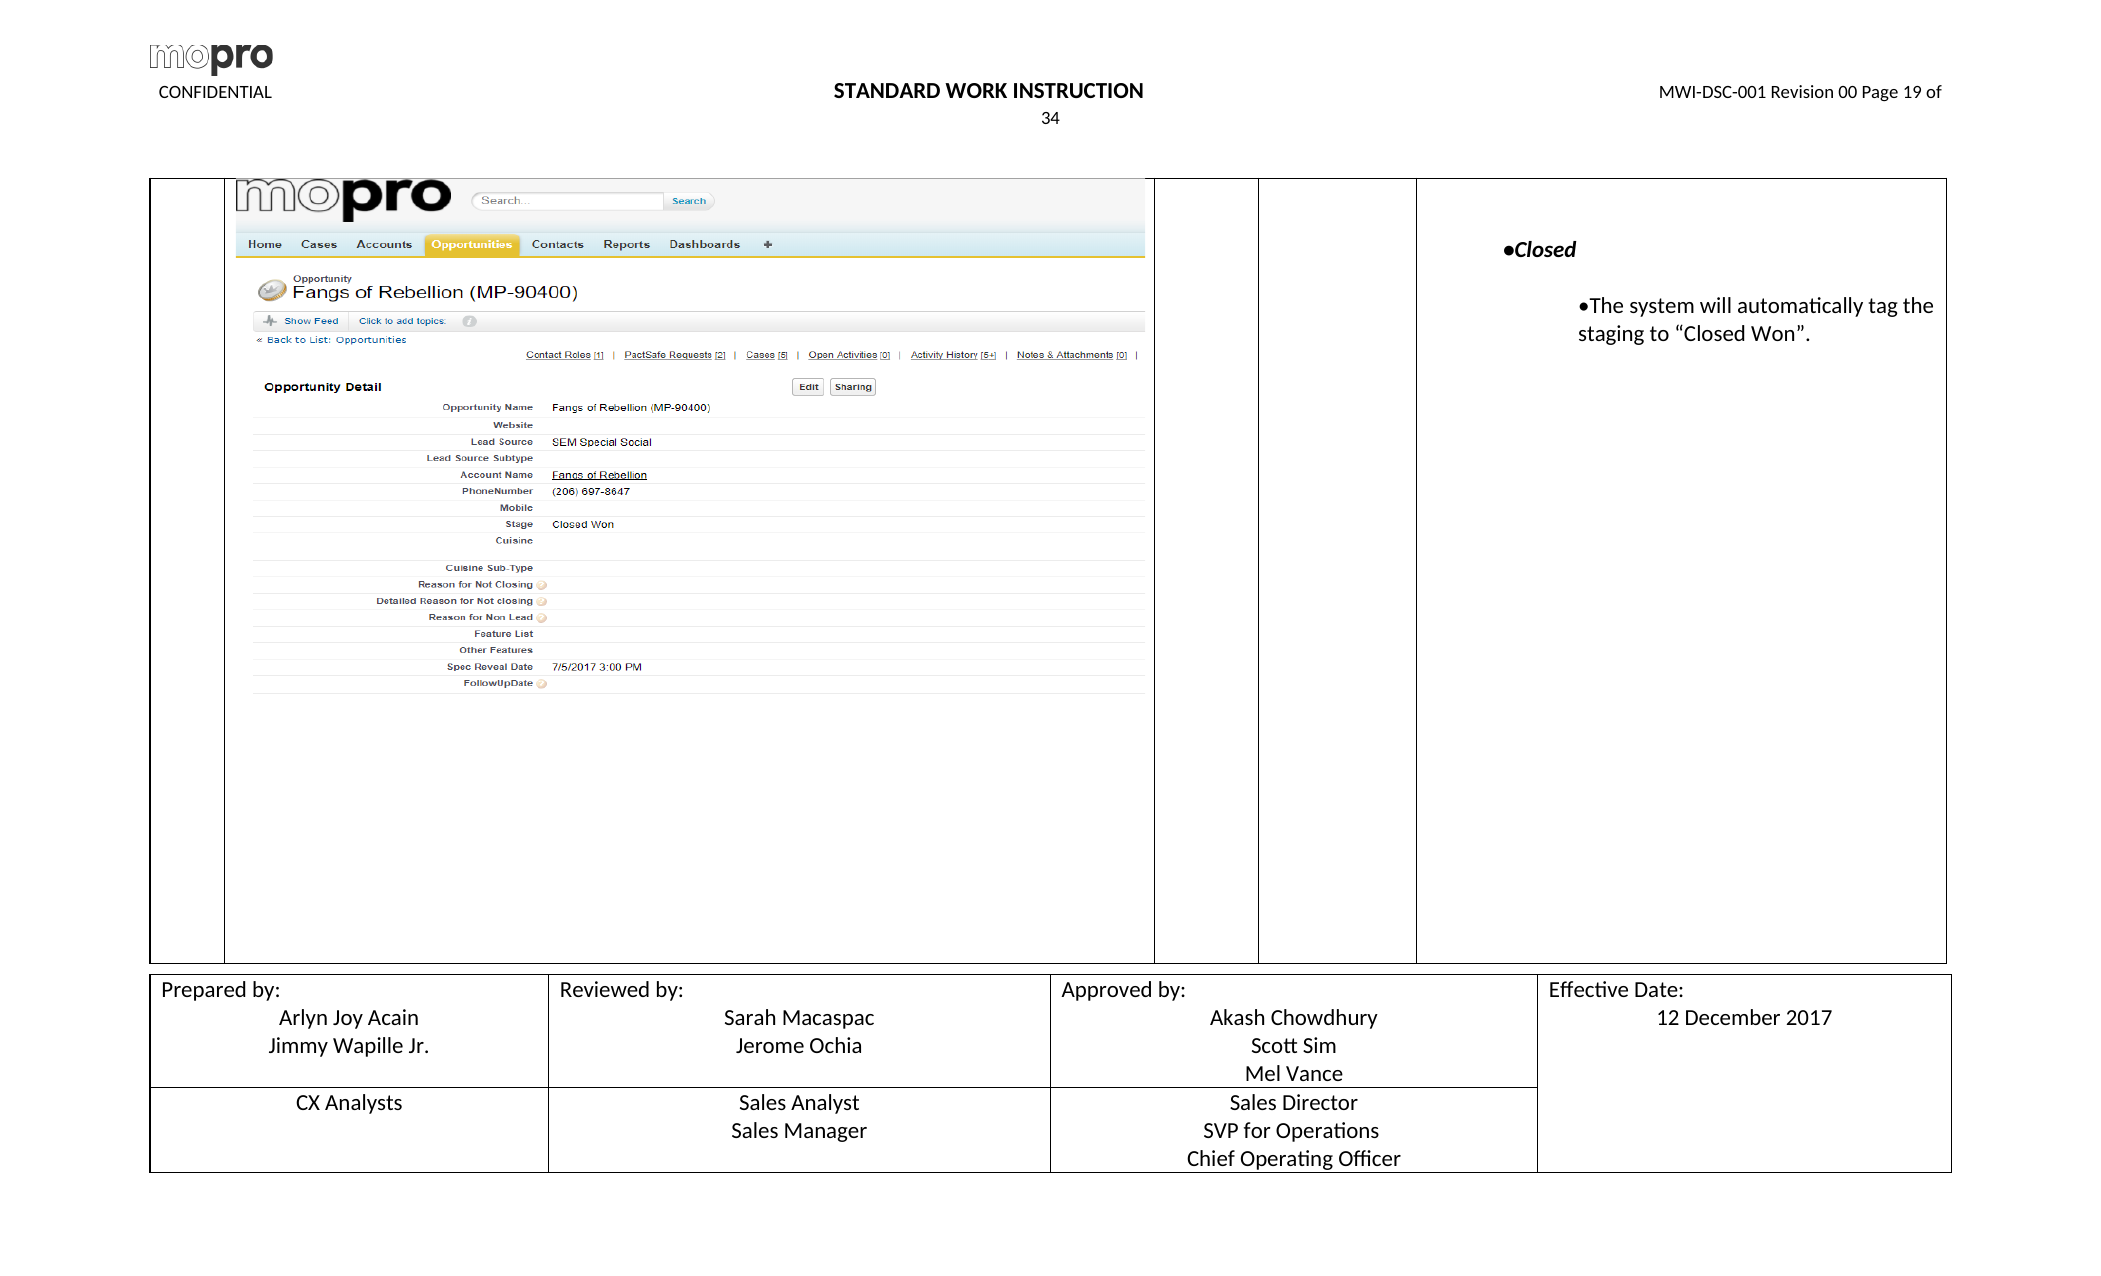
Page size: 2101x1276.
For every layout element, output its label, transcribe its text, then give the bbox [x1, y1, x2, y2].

table_cell [1259, 179, 1416, 963]
table_cell [151, 179, 224, 963]
table_cell [225, 179, 1154, 963]
table_cell [1155, 179, 1258, 963]
table_cell •Closed •The system will automatically tag the staging to “Closed Won”. [1417, 179, 1946, 963]
